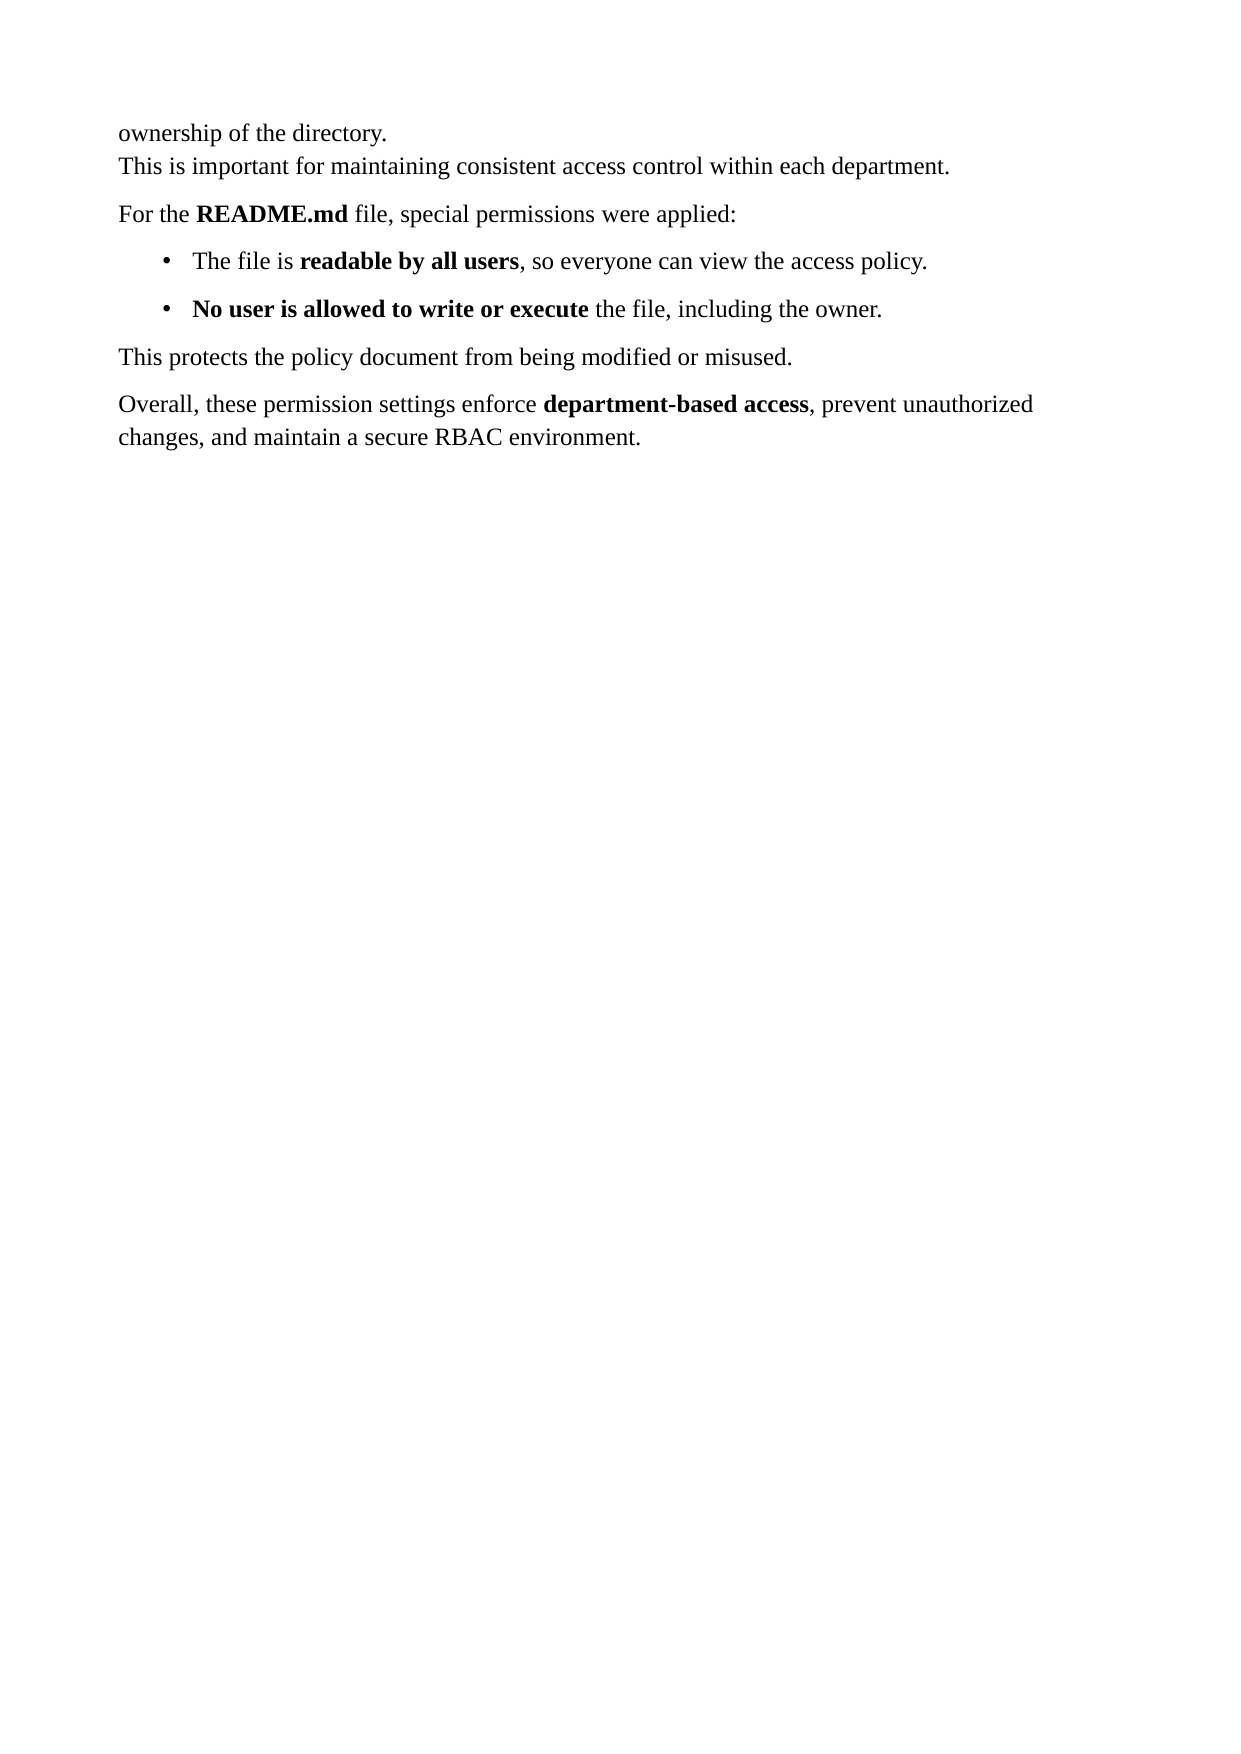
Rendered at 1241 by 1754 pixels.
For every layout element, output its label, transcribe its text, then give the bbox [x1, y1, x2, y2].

text ownership of the directory. This is important for maintaining consistent access control within each department. [118, 118, 1122, 180]
text For the README.md file, special permissions were applied: [118, 199, 1122, 227]
list The file is readable by all users, so everyone can view the access policy. [162, 246, 1122, 275]
text Overall, these permission settings enforce department-based access, prevent unauthorized changes, and maintain a secure RBAC environment. [118, 389, 1122, 451]
text This protects the policy document from being modified or misused. [118, 342, 1122, 370]
list No user is allowed to write or execute the file, including the owner. [162, 294, 1122, 323]
